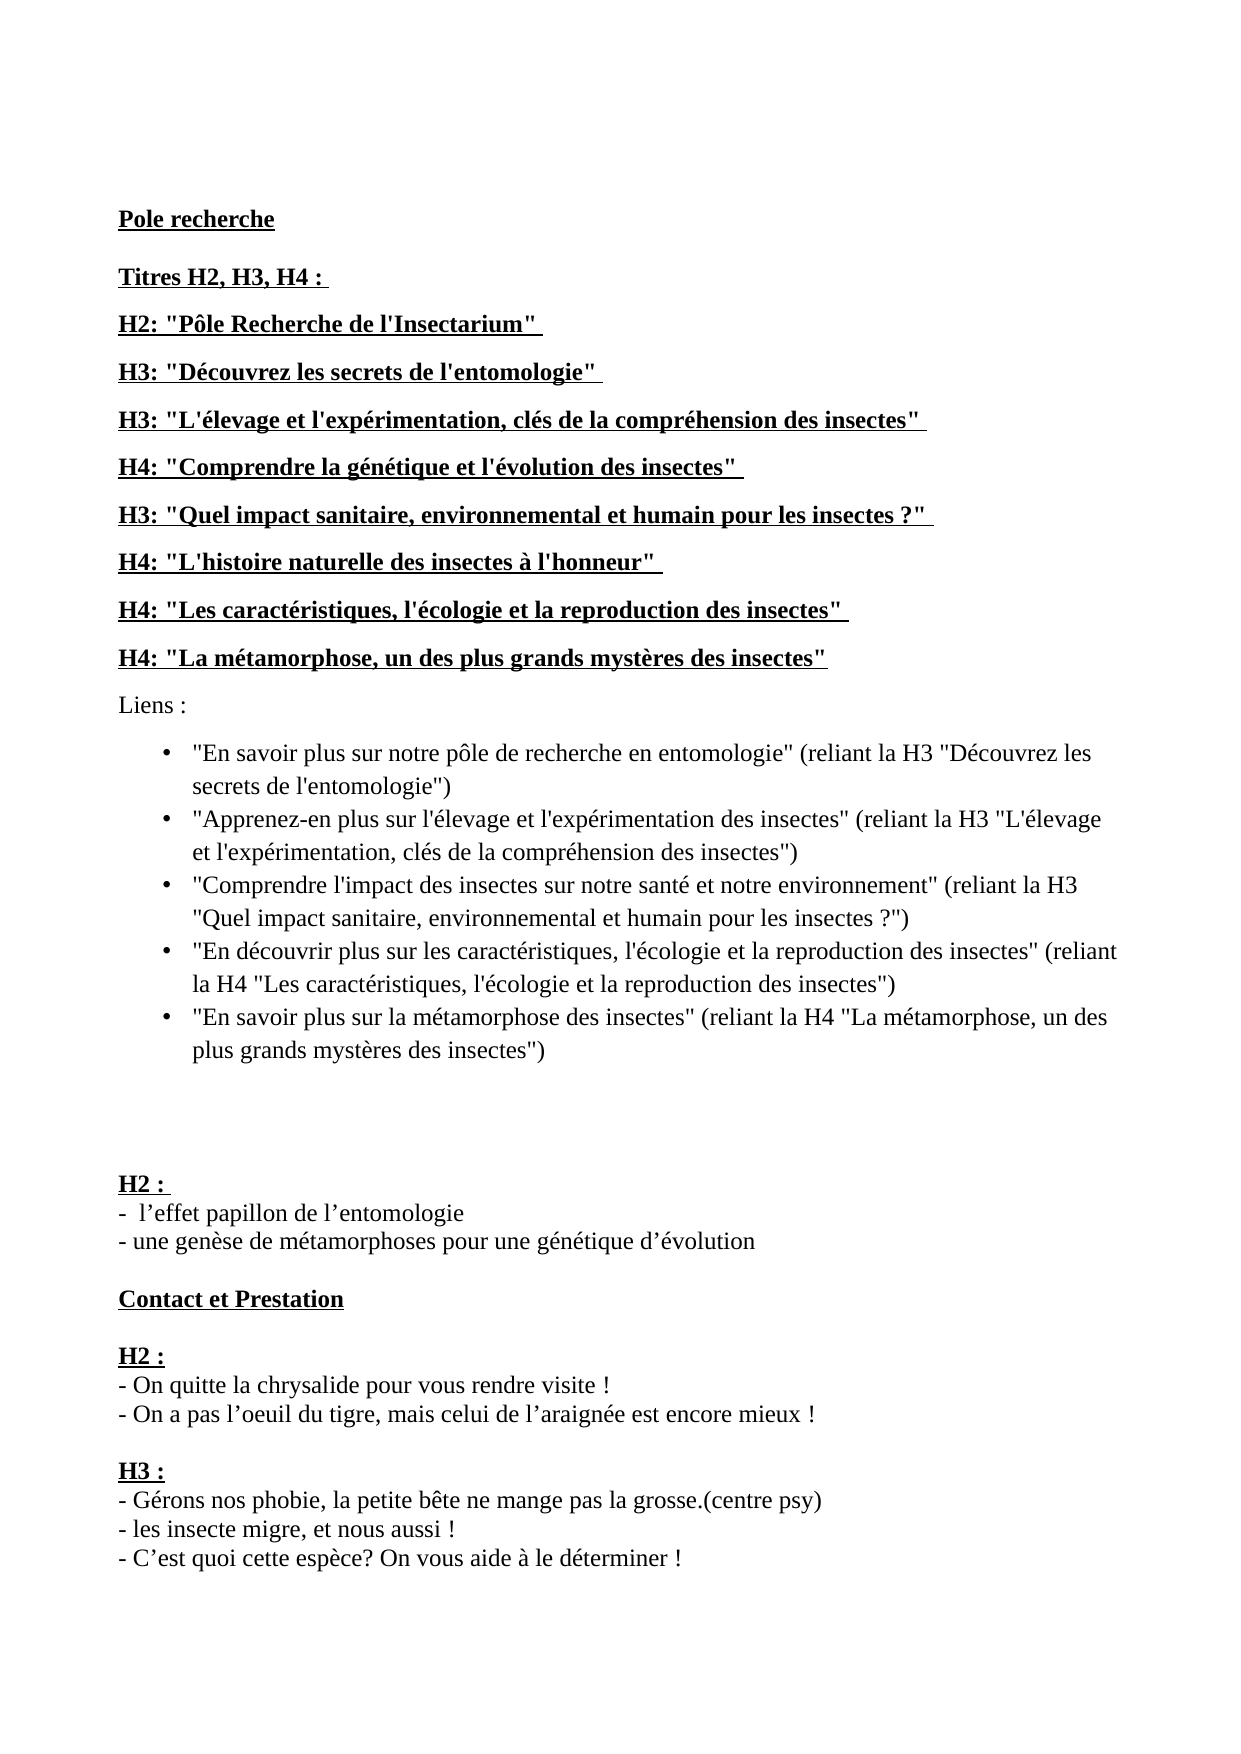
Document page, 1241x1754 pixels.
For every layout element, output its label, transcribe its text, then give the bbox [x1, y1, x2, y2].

text H4: "Comprendre la génétique et l'évolution des insectes" [118, 452, 1122, 481]
list "En savoir plus sur la métamorphose des insectes" (reliant la H4 "La métamorphose, un des plus grands mystères des insectes") [162, 1002, 1122, 1064]
text H4: "Les caractéristiques, l'écologie et la reproduction des insectes" [118, 595, 1122, 624]
text - C’est quoi cette espèce? On vous aide à le déterminer ! [118, 1543, 1122, 1571]
text Contact et Prestation [118, 1284, 1122, 1313]
list "En découvrir plus sur les caractéristiques, l'écologie et la reproduction des insectes" (reliant la H4 "Les caractéristiques, l'écologie et la reproduction des insectes") [162, 936, 1122, 998]
text - l’effet papillon de l’entomologie [118, 1198, 1122, 1226]
text - une genèse de métamorphoses pour une génétique d’évolution [118, 1226, 1122, 1255]
text H3: "Découvrez les secrets de l'entomologie" [118, 357, 1122, 386]
text H2 : [118, 1341, 1122, 1370]
text - On a pas l’oeuil du tigre, mais celui de l’araignée est encore mieux ! [118, 1399, 1122, 1428]
list "Comprendre l'impact des insectes sur notre santé et notre environnement" (reliant la H3 "Quel impact sanitaire, environnemental et humain pour les insectes ?") [162, 870, 1122, 932]
text - les insecte migre, et nous aussi ! [118, 1514, 1122, 1543]
text H3 : [118, 1456, 1122, 1485]
list "En savoir plus sur notre pôle de recherche en entomologie" (reliant la H3 "Découvrez les secrets de l'entomologie") [162, 738, 1122, 800]
list "Apprenez-en plus sur l'élevage et l'expérimentation des insectes" (reliant la H3 "L'élevage et l'expérimentation, clés de la compréhension des insectes") [162, 804, 1122, 866]
text - On quitte la chrysalide pour vous rendre visite ! [118, 1370, 1122, 1399]
text H4: "L'histoire naturelle des insectes à l'honneur" [118, 547, 1122, 576]
text H3: "Quel impact sanitaire, environnemental et humain pour les insectes ?" [118, 500, 1122, 529]
text Pole recherche [118, 204, 1122, 233]
text H2 : [118, 1169, 1122, 1198]
text H4: "La métamorphose, un des plus grands mystères des insectes" [118, 643, 1122, 671]
text - Gérons nos phobie, la petite bête ne mange pas la grosse.(centre psy) [118, 1485, 1122, 1514]
text Titres H2, H3, H4 : [118, 262, 1122, 291]
text H2: "Pôle Recherche de l'Insectarium" [118, 309, 1122, 338]
text H3: "L'élevage et l'expérimentation, clés de la compréhension des insectes" [118, 405, 1122, 433]
text Liens : [118, 690, 1122, 719]
